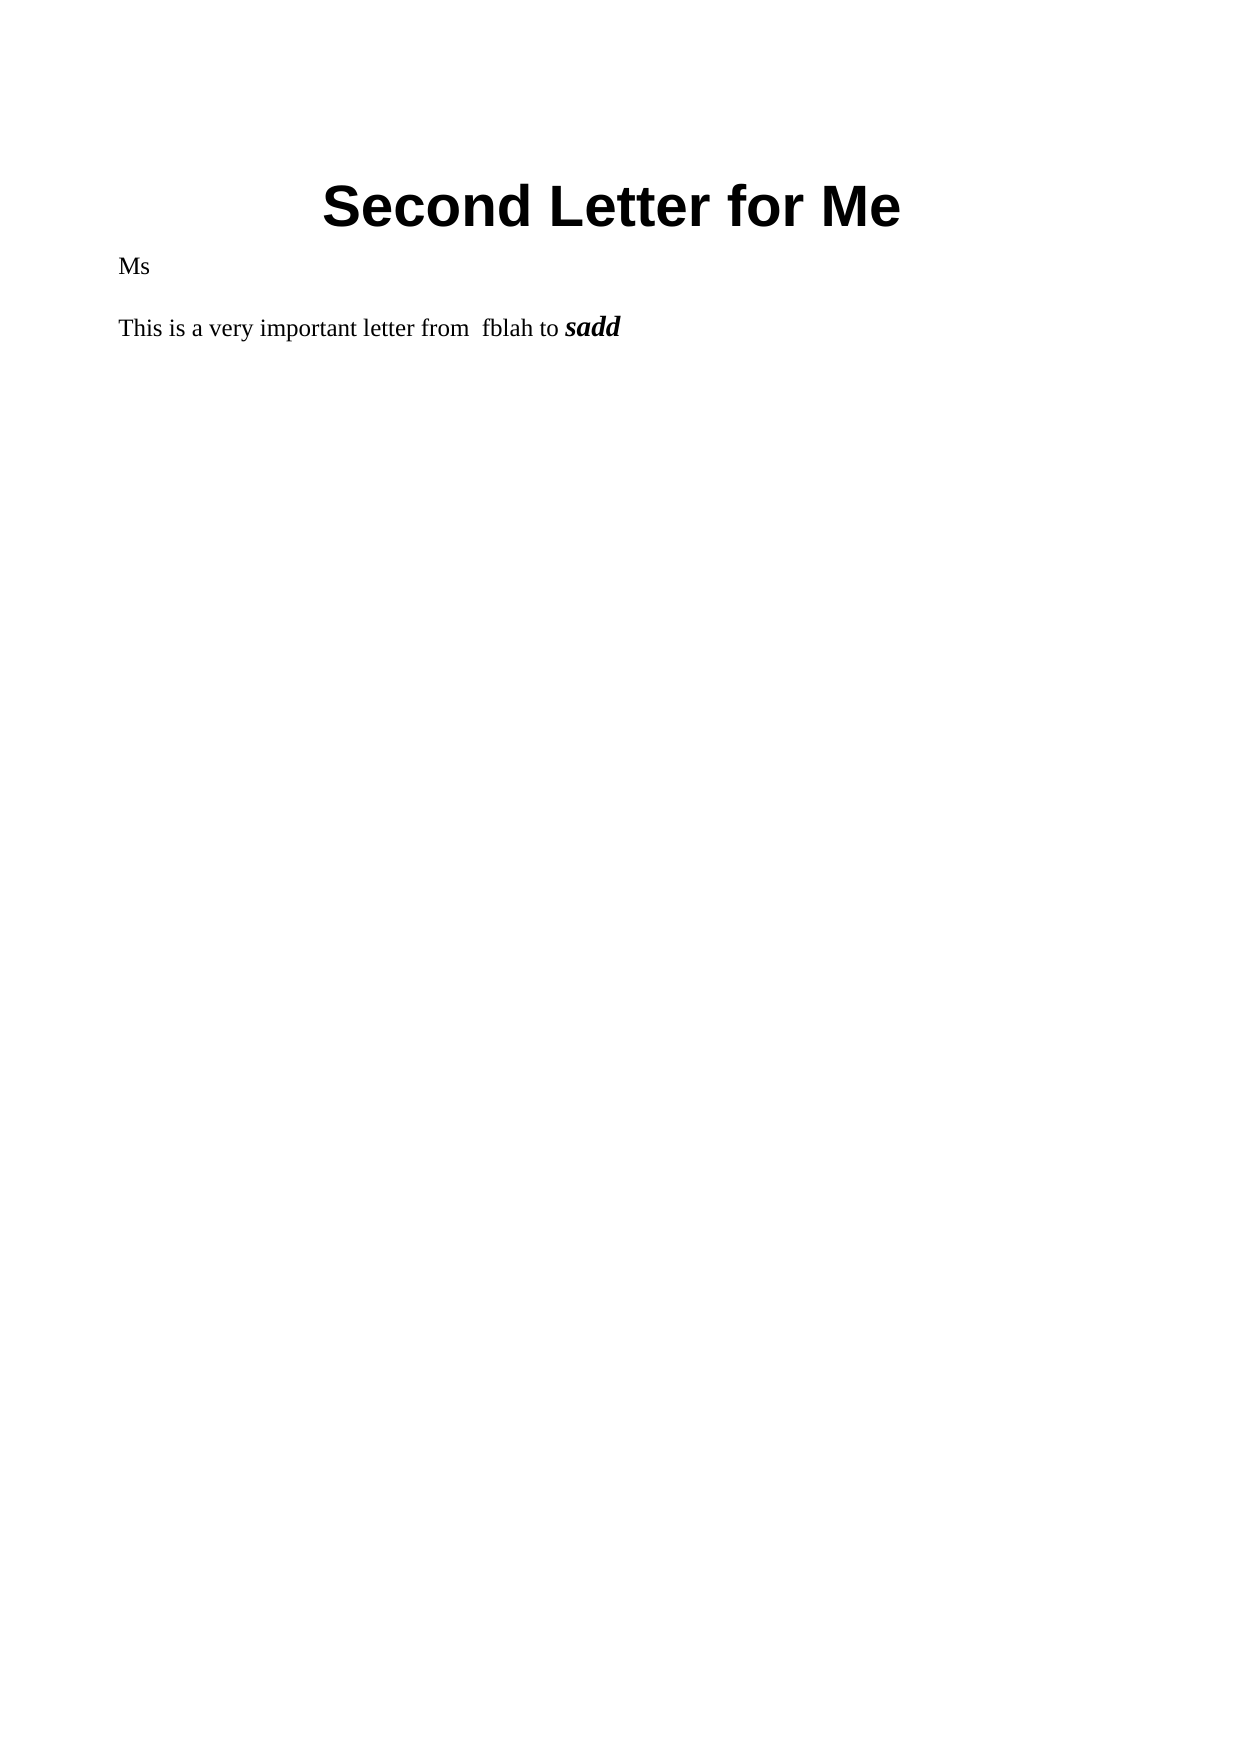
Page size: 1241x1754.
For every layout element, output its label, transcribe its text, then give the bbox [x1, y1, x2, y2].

text This is a very important letter from fblah to sadd [118, 309, 1122, 342]
title Second Letter for Me [118, 172, 1122, 239]
text Ms [118, 251, 1122, 280]
